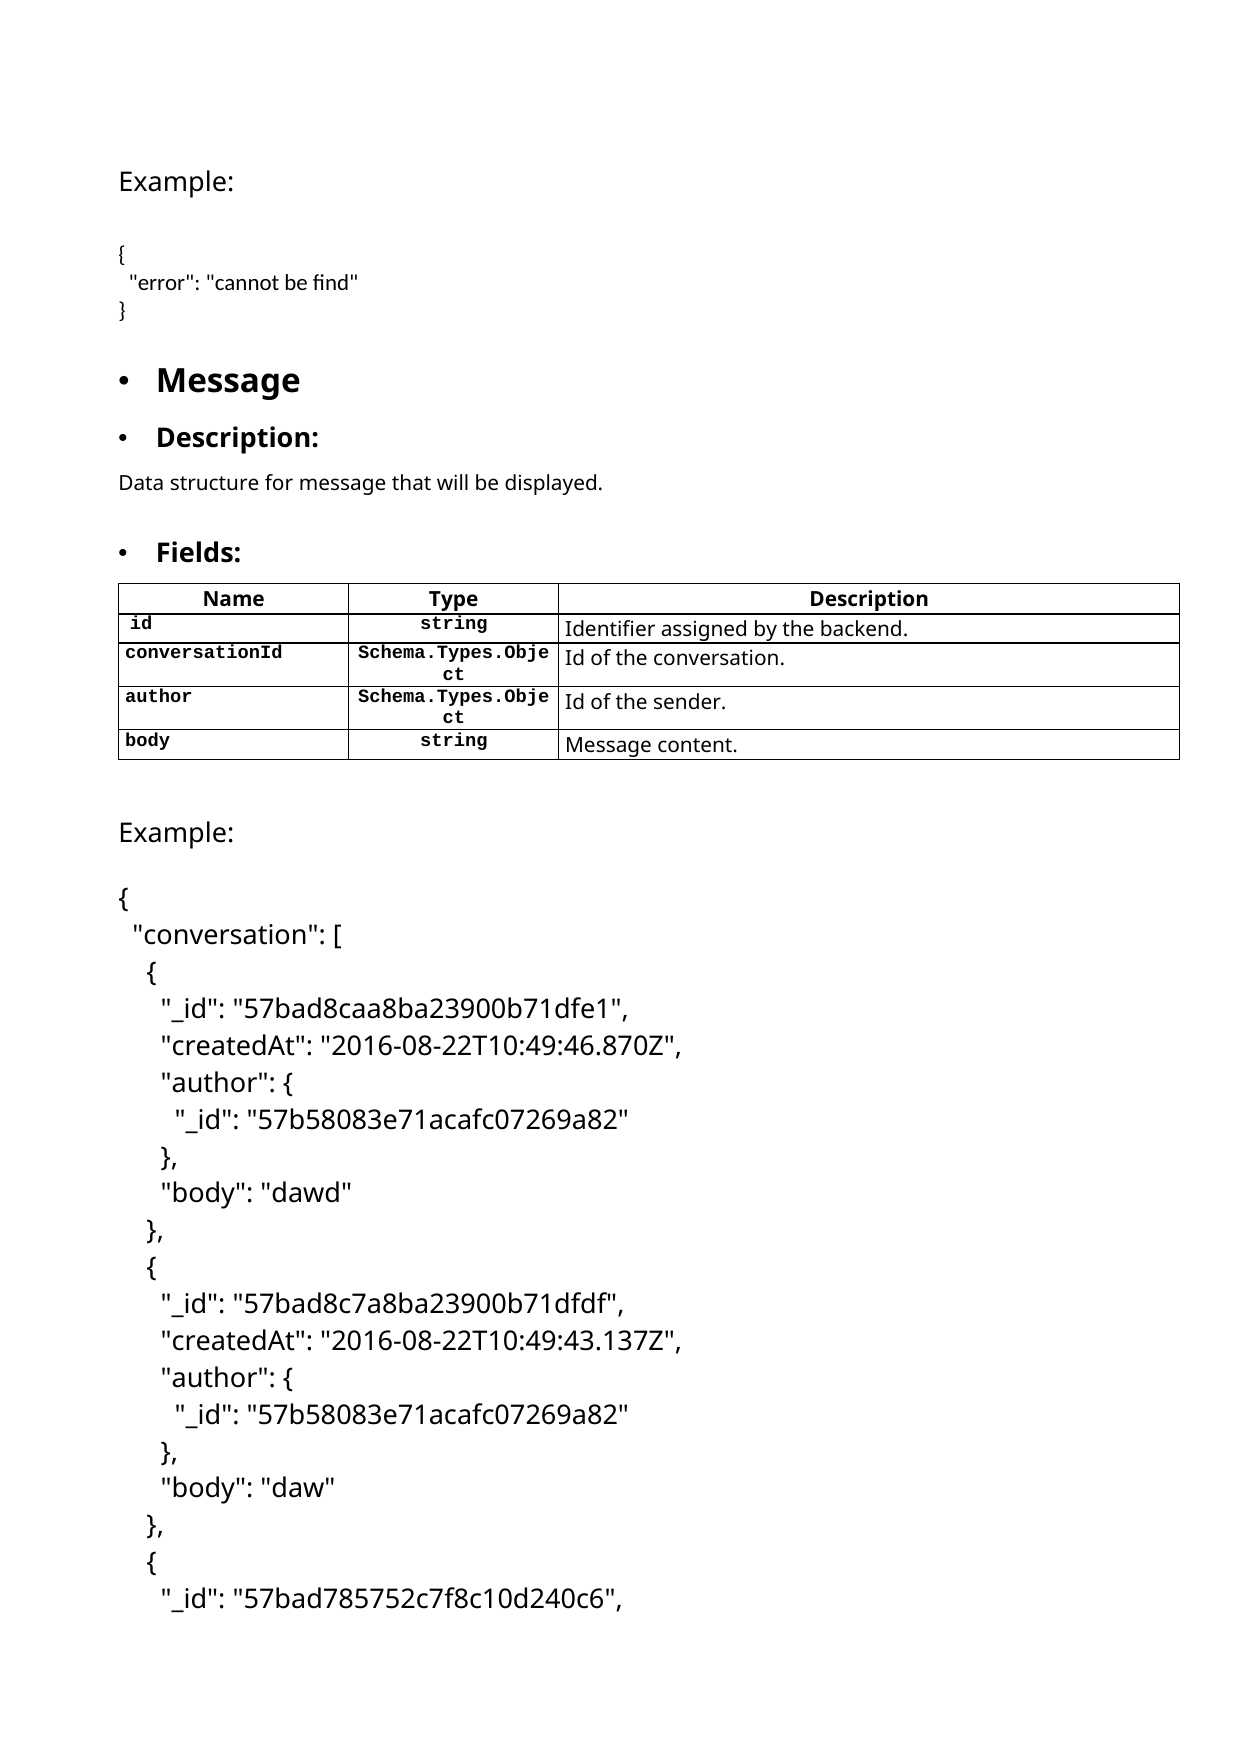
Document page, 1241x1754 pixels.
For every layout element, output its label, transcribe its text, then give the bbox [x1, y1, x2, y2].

table_cell Schema.Types.Object [349, 644, 558, 686]
table_cell id [119, 615, 348, 642]
table_cell author [119, 687, 348, 729]
table_cell string [349, 615, 558, 642]
table_cell Id of the conversation. [559, 644, 1179, 686]
table_header Name [119, 584, 348, 613]
table_cell Schema.Types.Object [349, 687, 558, 729]
table_cell body [119, 730, 348, 759]
text { "conversation": [ { "_id": "57bad8caa8ba23900b71dfe1", "createdAt": "2016-08-22T10:49:46.870Z", "author": { "_id": "57b58083e71acafc07269a82" }, "body": "dawd" }, { "_id": "57bad8c7a8ba23900b71dfdf", "createdAt": "2016-08-22T10:49:43.137Z", "author": { "_id": "57b58083e71acafc07269a82" }, "body": "daw" }, { "_id": "57bad785752c7f8c10d240c6", [118, 879, 1122, 1616]
table_cell Message content. [559, 730, 1179, 759]
table_cell conversationId [119, 644, 348, 686]
table_cell string [349, 730, 558, 759]
list Message [81, 357, 1122, 402]
table_cell Id of the sender. [559, 687, 1179, 729]
text Example: [118, 162, 1122, 199]
text Data structure for message that will be displayed. [118, 468, 1122, 496]
list Fields: [81, 533, 1122, 570]
list Description: [81, 418, 1122, 455]
table_header Description [559, 584, 1179, 613]
table_header Type [349, 584, 558, 613]
text Example: [118, 813, 1122, 850]
table_cell Identifier assigned by the backend. [559, 615, 1179, 642]
text { "error": "cannot be find" } [118, 240, 1122, 324]
